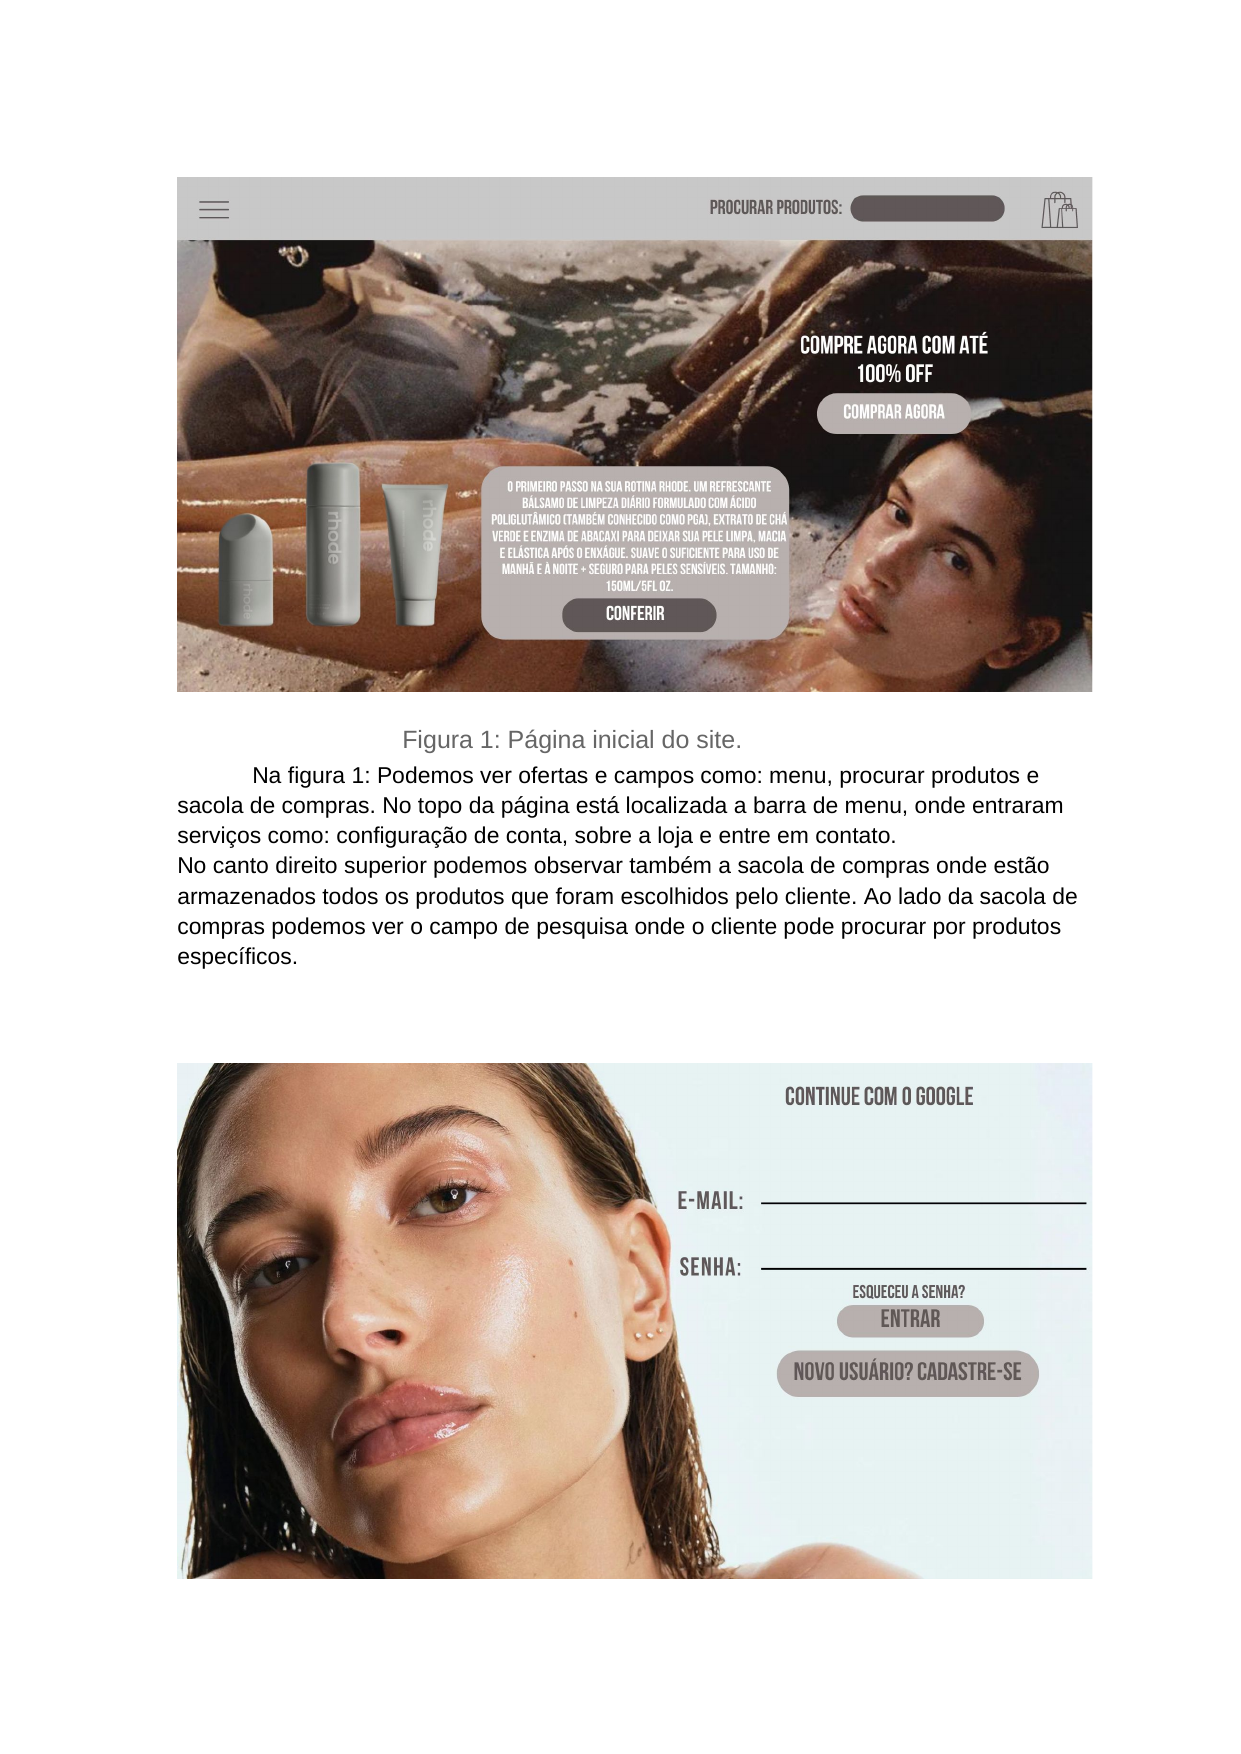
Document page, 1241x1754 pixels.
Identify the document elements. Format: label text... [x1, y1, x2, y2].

picture [177, 1063, 1093, 1579]
picture [177, 177, 1093, 692]
text Na figura 1: Podemos ver ofertas e campos como: menu, procurar produtos e sacola de compras. No topo da página está localizada a barra de menu, onde entraram serviços como: configuração de conta, sobre a loja e entre em contato. [177, 762, 1093, 848]
subtitle Figura 1: Página inicial do site. [177, 725, 1093, 753]
text No canto direito superior podemos observar também a sacola de compras onde estão armazenados todos os produtos que foram escolhidos pelo cliente. Ao lado da sacola de compras podemos ver o campo de pesquisa onde o cliente pode procurar por produtos específicos. [177, 852, 1093, 969]
